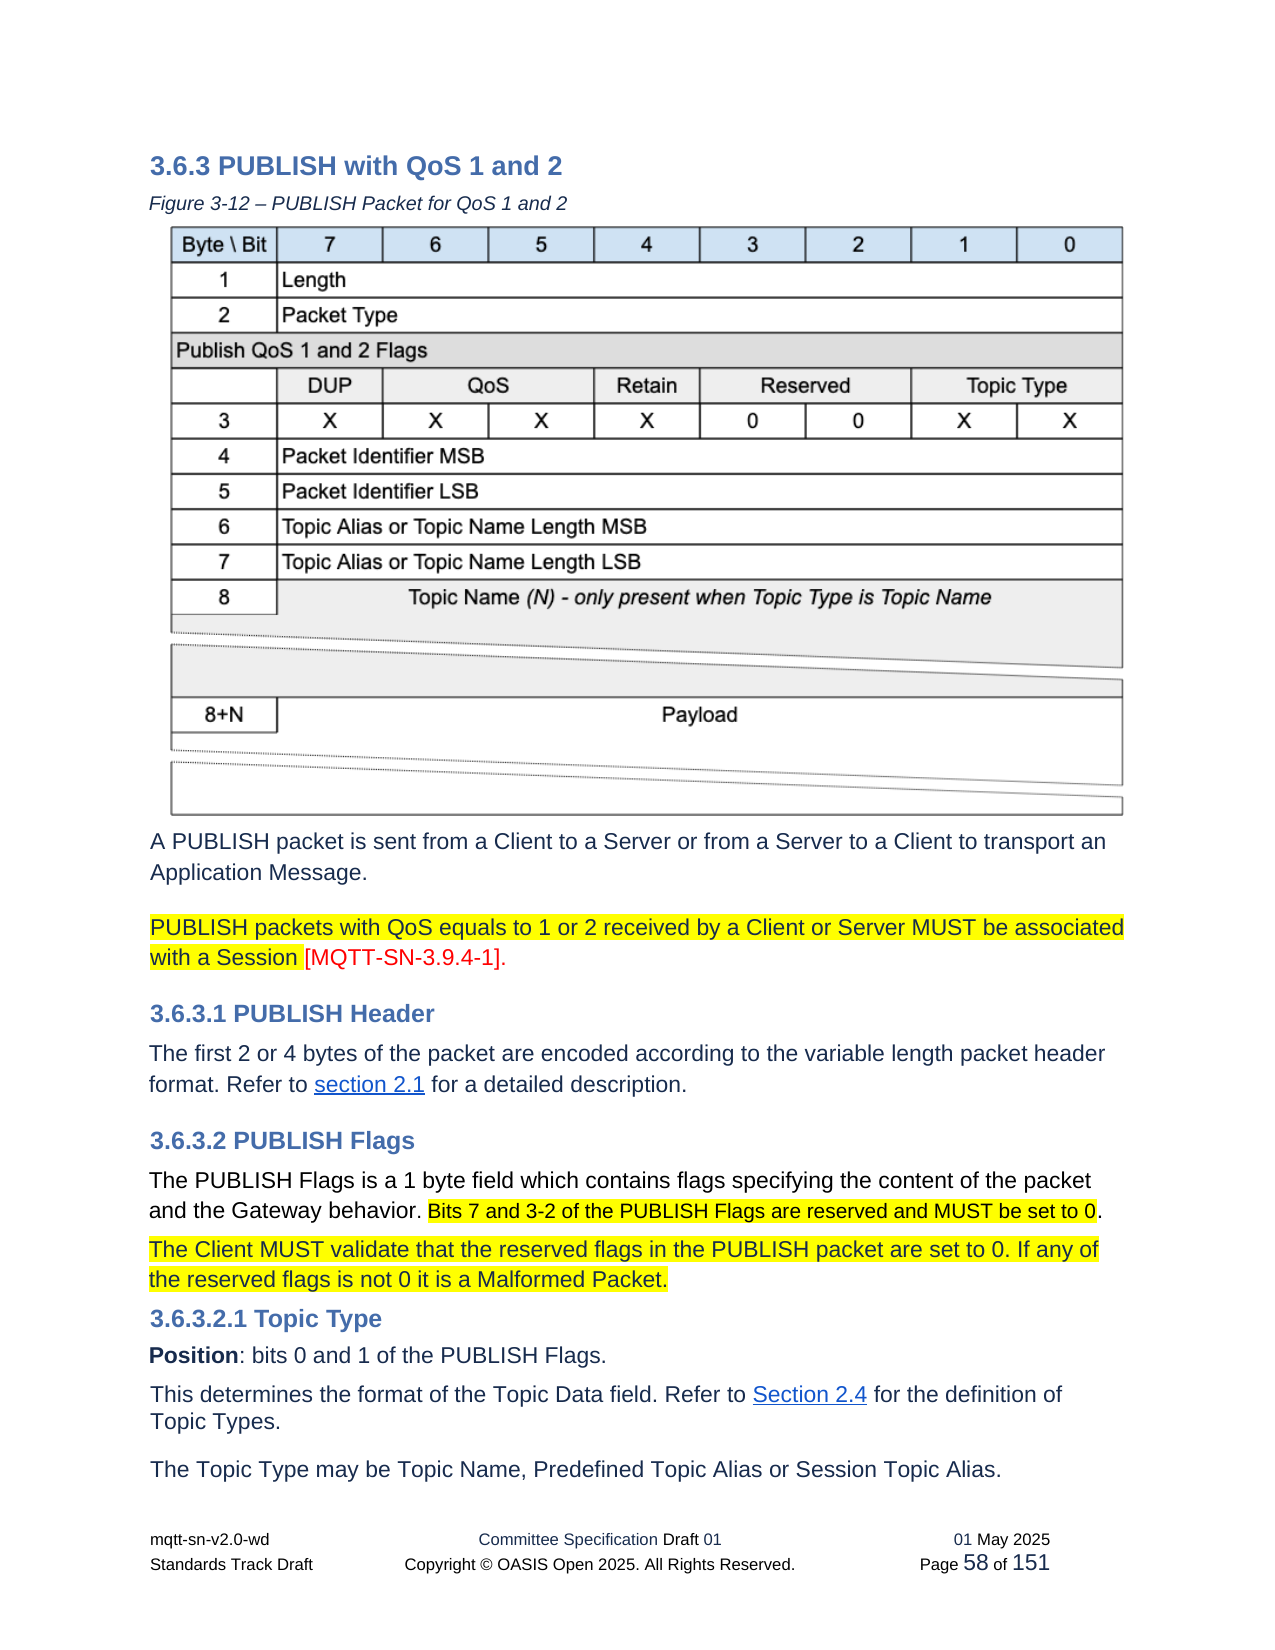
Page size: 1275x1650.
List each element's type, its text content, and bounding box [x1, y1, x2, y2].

subtitle 3.6.3.2 PUBLISH Flags [150, 1126, 1124, 1154]
subtitle 3.6.3.1 PUBLISH Header [150, 999, 1124, 1028]
text The Client MUST validate that the reserved flags in the PUBLISH packet are set to 0. If any of the reserved flags is not 0 it is a Malformed Packet. [148, 1236, 1124, 1292]
subtitle 3.6.3.2.1 Topic Type [150, 1304, 1124, 1333]
picture [148, 226, 1124, 816]
text Figure 3-12 – PUBLISH Packet for QoS 1 and 2 [148, 192, 1124, 215]
text PUBLISH packets with QoS equals to 1 or 2 received by a Client or Server MUST be associated with a Session [MQTT-SN-3.9.4-1]. [150, 914, 1124, 970]
text A PUBLISH packet is sent from a Client to a Server or from a Server to a Client to transport an Application Message. [150, 828, 1125, 885]
text This determines the format of the Topic Data field. Refer to Section 2.4 for the definition of Topic Types. [150, 1381, 1124, 1434]
text Position: bits 0 and 1 of the PUBLISH Flags. [148, 1342, 1124, 1369]
text The Topic Type may be Topic Name, Predefined Topic Alias or Session Topic Alias. [150, 1456, 1124, 1482]
subtitle 3.6.3 PUBLISH with QoS 1 and 2 [150, 150, 1124, 181]
text The first 2 or 4 bytes of the packet are encoded according to the variable length packet header format. Refer to section 2.1 for a detailed description. [148, 1040, 1124, 1097]
text The PUBLISH Flags is a 1 byte field which contains flags specifying the content of the packet and the Gateway behavior. Bits 7 and 3-2 of the PUBLISH Flags are reserved and MUST be set to 0. [148, 1167, 1124, 1223]
